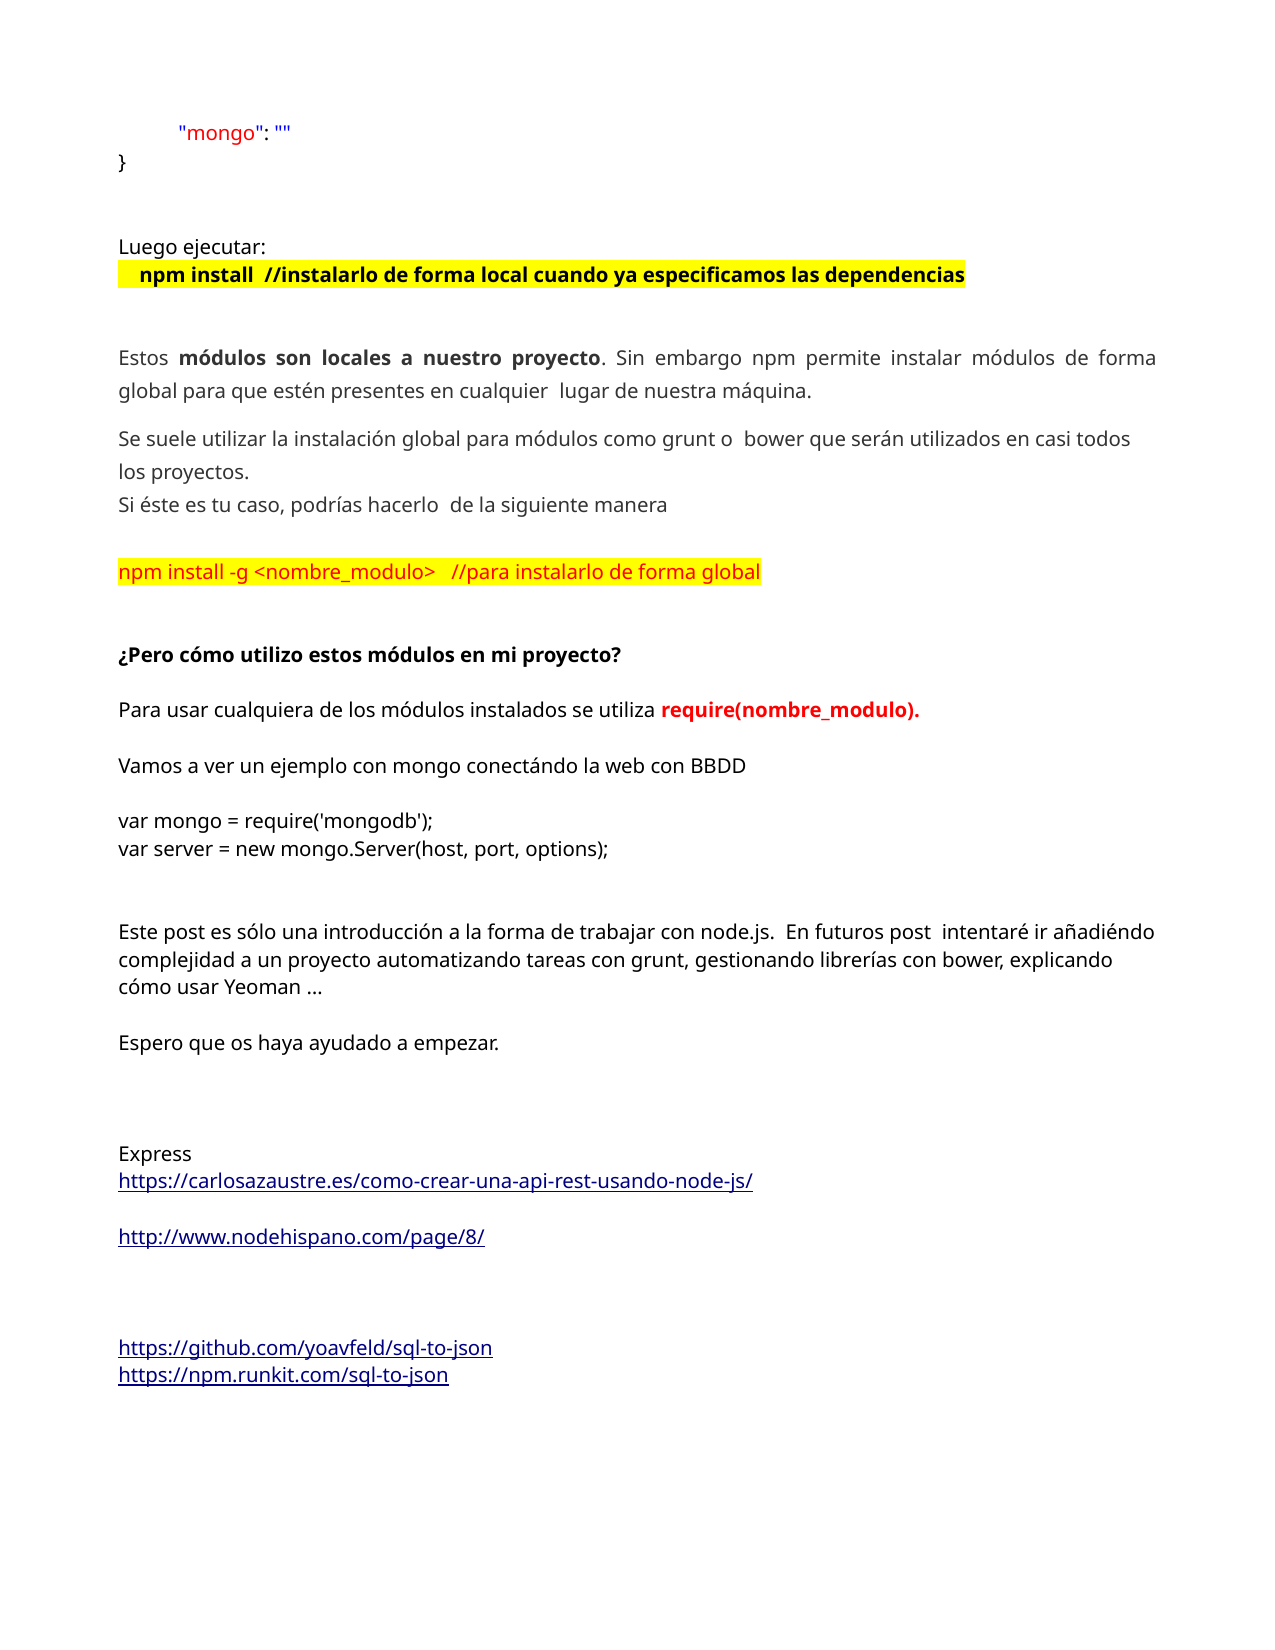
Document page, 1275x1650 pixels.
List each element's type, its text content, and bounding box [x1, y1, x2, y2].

text Vamos a ver un ejemplo con mongo conectándo la web con BBDD [118, 751, 1157, 779]
text https://carlosazaustre.es/como-crear-una-api-rest-usando-node-js/ [118, 1167, 1157, 1195]
text Este post es sólo una introducción a la forma de trabajar con node.js. En futuros post intentaré ir añadiéndo complejidad a un proyecto automatizando tareas con grunt, gestionando librerías con bower, explicando cómo usar Yeoman … [118, 918, 1157, 1001]
text https://npm.runkit.com/sql-to-json [118, 1361, 1157, 1389]
text ¿Pero cómo utilizo estos módulos en mi proyecto? [118, 641, 1157, 668]
text "mongo": "" [118, 118, 1157, 147]
text Para usar cualquiera de los módulos instalados se utiliza require(nombre_modulo). [118, 696, 1157, 724]
text Express [118, 1139, 1157, 1167]
text Espero que os haya ayudado a empezar. [118, 1028, 1157, 1056]
text var mongo = require('mongodb'); [118, 807, 1157, 834]
text Se suele utilizar la instalación global para módulos como grunt o bower que serán utilizados en casi todos los proyectos. [118, 424, 1157, 485]
text http://www.nodehispano.com/page/8/ [118, 1222, 1157, 1250]
text Si éste es tu caso, podrías hacerlo de la siguiente manera [118, 491, 1157, 519]
text Luego ejecutar: [118, 233, 1157, 260]
text Estos módulos son locales a nuestro proyecto. Sin embargo npm permite instalar módulos de forma global para que estén presentes en cualquier lugar de nuestra máquina. [118, 343, 1157, 404]
text https://github.com/yoavfeld/sql-to-json [118, 1333, 1157, 1361]
text npm install -g <nombre_modulo> //para instalarlo de forma global [118, 557, 1157, 585]
text npm install //instalarlo de forma local cuando ya especificamos las dependencias [118, 260, 1157, 288]
text var server = new mongo.Server(host, port, options); [118, 834, 1157, 862]
text } [118, 147, 1157, 175]
